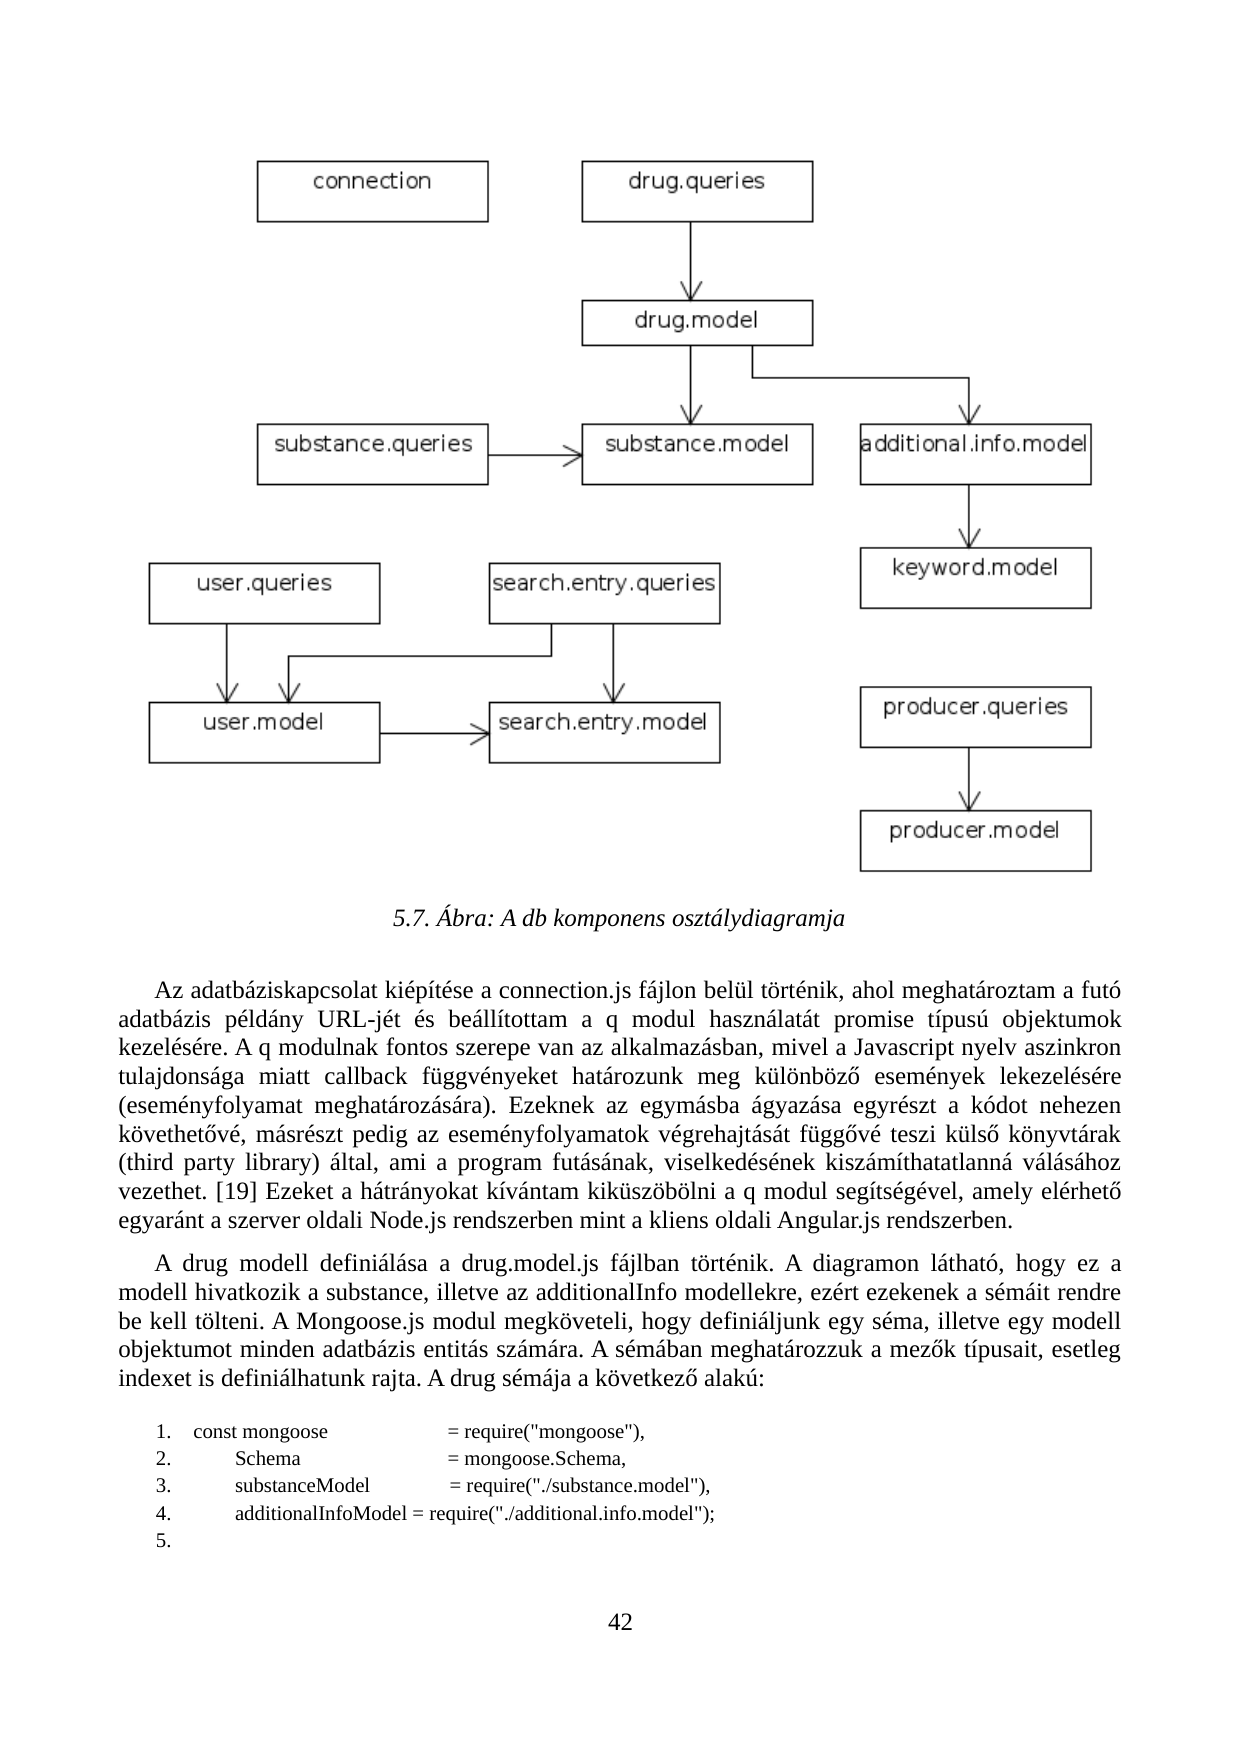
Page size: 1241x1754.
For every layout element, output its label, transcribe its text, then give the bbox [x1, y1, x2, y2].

list additionalInfoModel = require("./additional.info.model"); [156, 1503, 1122, 1524]
list const mongoose = require("mongoose"), [156, 1422, 1122, 1443]
title A drug modell definiálása a drug.model.js fájlban történik. A diagramon látható, hogy ez a modell hivatkozik a substance, illetve az additionalInfo modellekre, ezért ezekenek a sémáit rendre be kell tölteni. A Mongoose.js modul megköveteli, hogy definiáljunk egy séma, illetve egy modell objektumot minden adatbázis entitás számára. A sémában meghatározzuk a mezők típusait, esetleg indexet is definiálhatunk rajta. A drug sémája a következő alakú: [118, 1248, 1122, 1392]
list Schema = mongoose.Schema, [156, 1449, 1122, 1470]
text 5.7. Ábra: A db komponens osztálydiagramja [118, 903, 1122, 932]
picture [118, 130, 1123, 903]
text Az adatbáziskapcsolat kiépítése a connection.js fájlon belül történik, ahol meghatároztam a futó adatbázis példány URL-jét és beállítottam a q modul használatát promise típusú objektumok kezelésére. A q modulnak fontos szerepe van az alkalmazásban, mivel a Javascript nyelv aszinkron tulajdonsága miatt callback függvényeket határozunk meg különböző események lekezelésére (eseményfolyamat meghatározására). Ezeknek az egymásba ágyazása egyrészt a kódot nehezen követhetővé, másrészt pedig az eseményfolyamatok végrehajtását függővé teszi külső könyvtárak (third party library) által, ami a program futásának, viselkedésének kiszámíthatatlanná válásához vezethet. [19] Ezeket a hátrányokat kívántam kiküszöbölni a q modul segítségével, amely elérhető egyaránt a szerver oldali Node.js rendszerben mint a kliens oldali Angular.js rendszerben. [118, 975, 1122, 1234]
list substanceModel = require("./substance.model"), [156, 1476, 1122, 1497]
